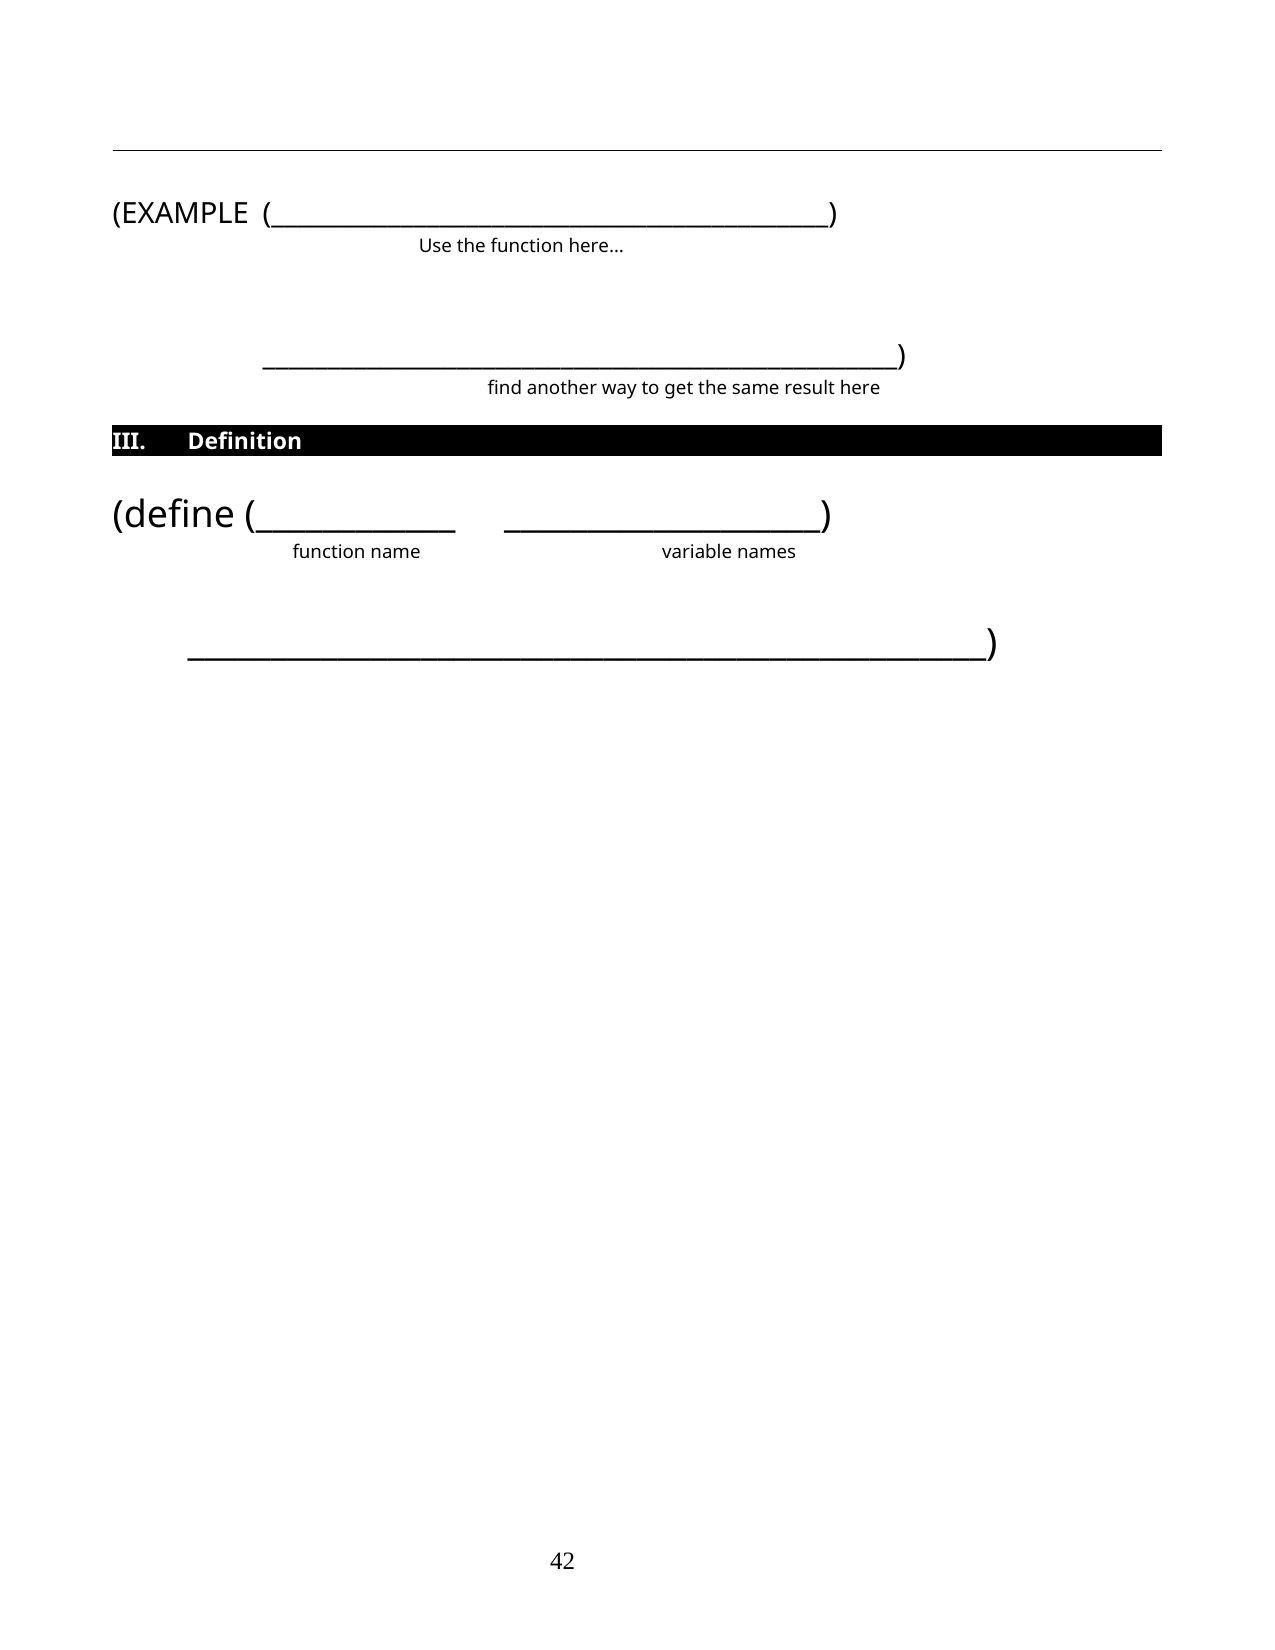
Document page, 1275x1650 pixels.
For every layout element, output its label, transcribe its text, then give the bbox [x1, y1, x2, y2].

subtitle Definition [112, 425, 1162, 456]
text find another way to get the same result here [487, 374, 1162, 400]
text Use the function here… [337, 232, 1162, 258]
text (define (____________ ___________________) [112, 487, 1162, 538]
text ________________________________________________) [112, 615, 1162, 666]
text _________________________________________________) [187, 334, 1162, 374]
text (EXAMPLE (___________________________________________) [112, 193, 1162, 232]
text function name variable names [112, 538, 1162, 564]
